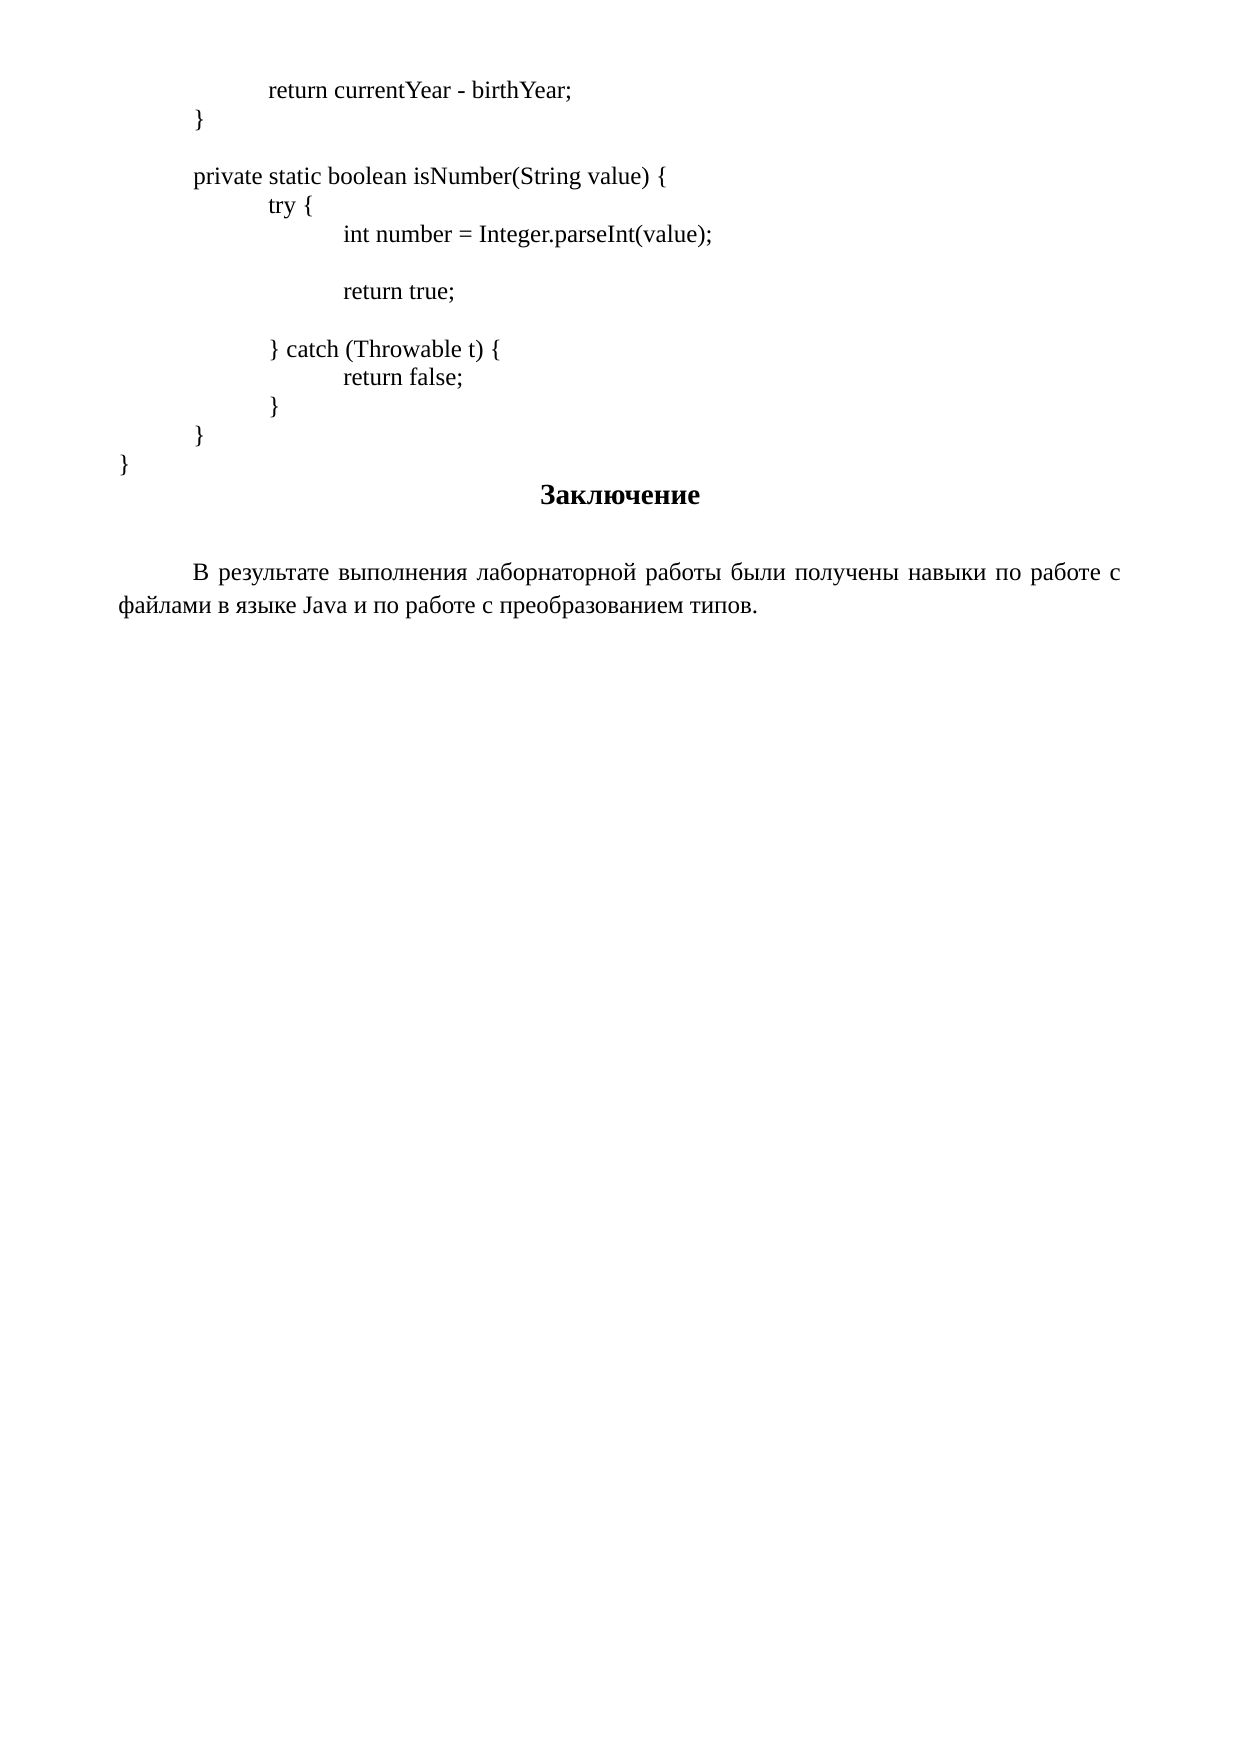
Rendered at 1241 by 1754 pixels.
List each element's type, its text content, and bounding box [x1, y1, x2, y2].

text } [118, 449, 1122, 477]
text try { [118, 190, 1122, 219]
text } catch (Throwable t) { [118, 334, 1122, 362]
text } [118, 104, 1122, 132]
text Заключение [118, 477, 1122, 511]
text private static boolean isNumber(String value) { [118, 161, 1122, 190]
text В результате выполнения лаборнаторной работы были получены навыки по работе с файлами в языке Java и по работе с преобразованием типов. [118, 557, 1122, 619]
text return true; [118, 276, 1122, 305]
text int number = Integer.parseInt(value); [118, 219, 1122, 247]
text return currentYear - birthYear; [118, 75, 1122, 104]
text } [118, 420, 1122, 449]
text } [118, 391, 1122, 420]
text return false; [118, 362, 1122, 391]
